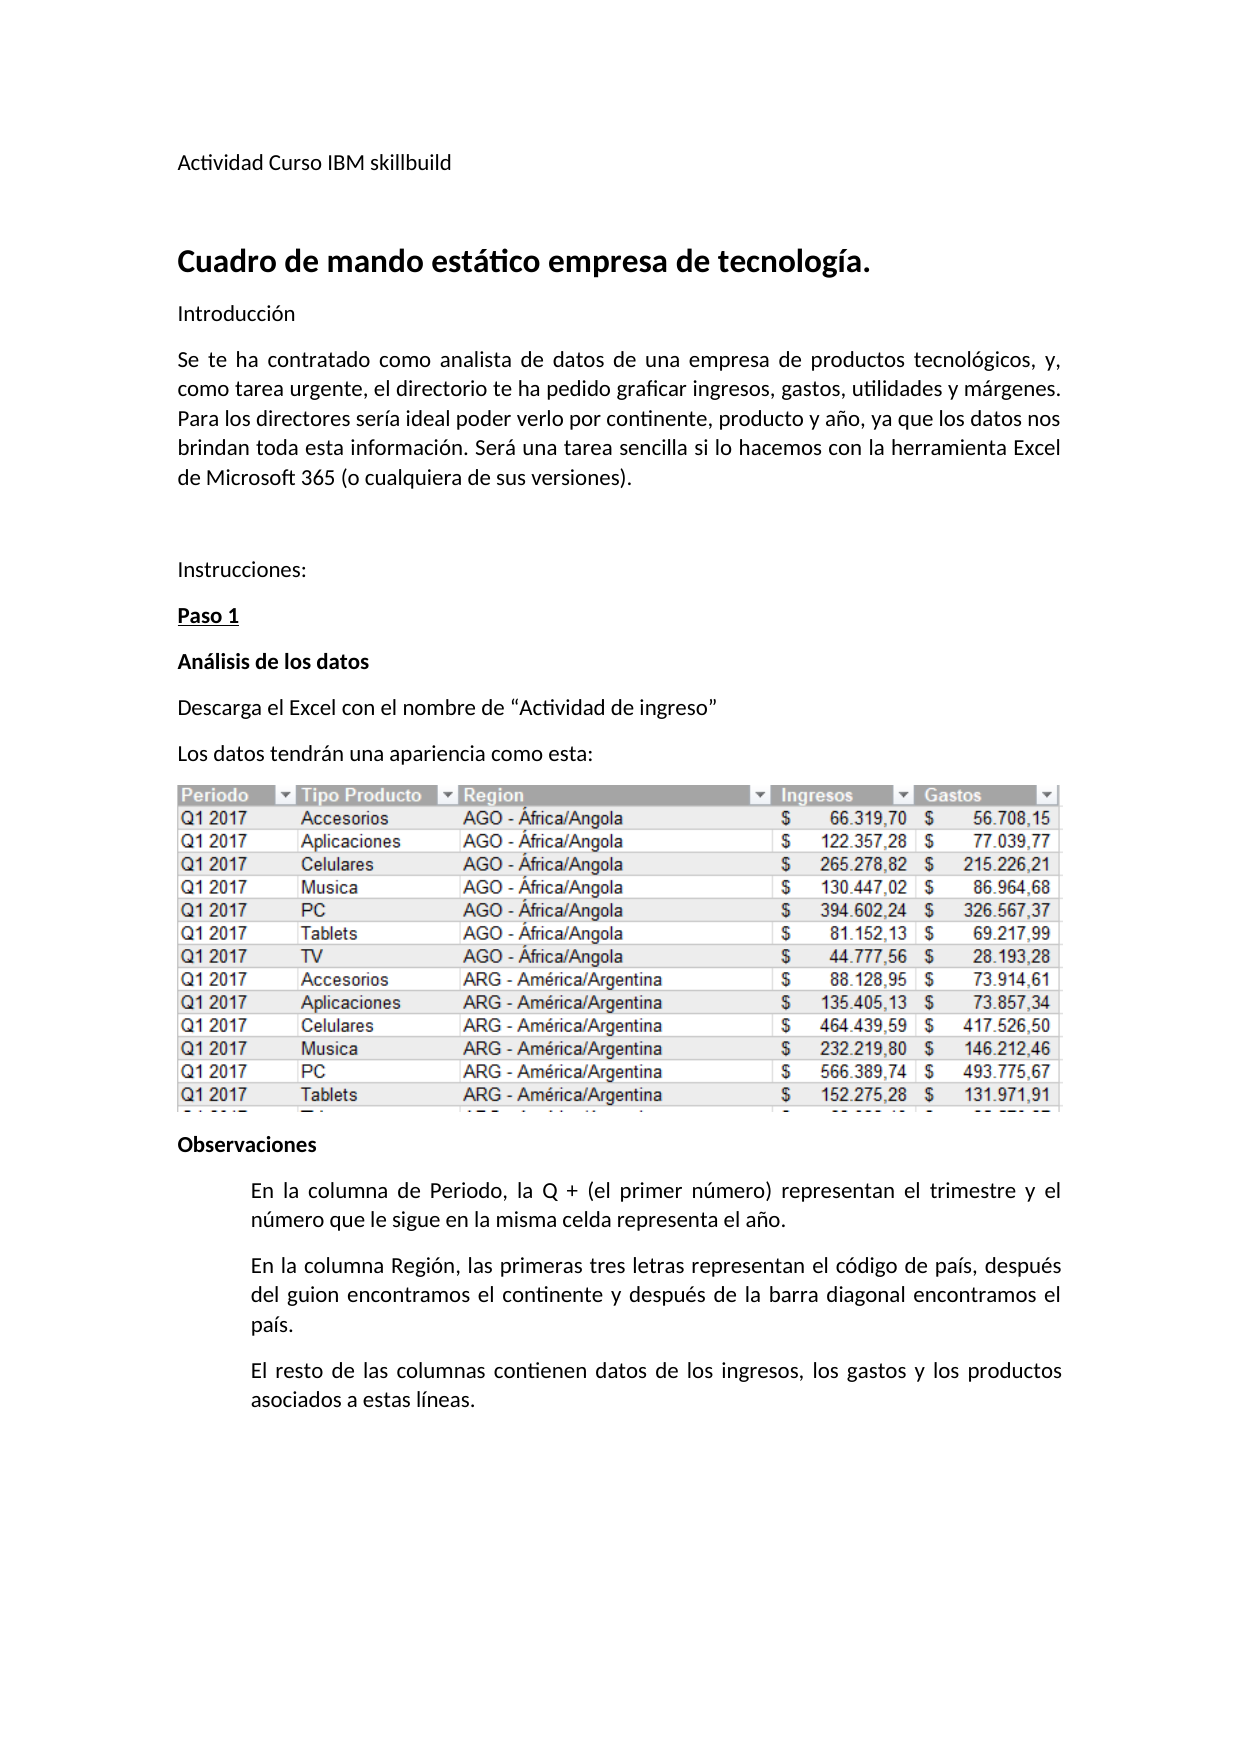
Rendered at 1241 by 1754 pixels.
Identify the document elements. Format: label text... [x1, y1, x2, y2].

text Se te ha contratado como analista de datos de una empresa de productos tecnológicos, y, como tarea urgente, el directorio te ha pedido graficar ingresos, gastos, utilidades y márgenes. Para los directores sería ideal poder verlo por continente, producto y año, ya que los datos nos brindan toda esta información. Será una tarea sencilla si lo hacemos con la herramienta Excel de Microsoft 365 (o cualquiera de sus versiones). [177, 345, 1063, 491]
text Introducción [177, 299, 1063, 327]
text En la columna de Periodo, la Q + (el primer número) representan el trimestre y el número que le sigue en la misma celda representa el año. [251, 1176, 1063, 1233]
text Paso 1 [177, 601, 1063, 629]
text En la columna Región, las primeras tres letras representan el código de país, después del guion encontramos el continente y después de la barra diagonal encontramos el país. [251, 1251, 1063, 1338]
text Los datos tendrán una apariencia como esta: [177, 739, 1063, 767]
text El resto de las columnas contienen datos de los ingresos, los gastos y los productos asociados a estas líneas. [251, 1356, 1063, 1413]
text Análisis de los datos [177, 647, 1063, 675]
text Descarga el Excel con el nombre de “Actividad de ingreso” [177, 693, 1063, 721]
text Observaciones [177, 1130, 1063, 1158]
text Actividad Curso IBM skillbuild [177, 148, 1063, 176]
text Cuadro de mando estático empresa de tecnología. [177, 240, 1063, 280]
text Instrucciones: [177, 555, 1063, 583]
